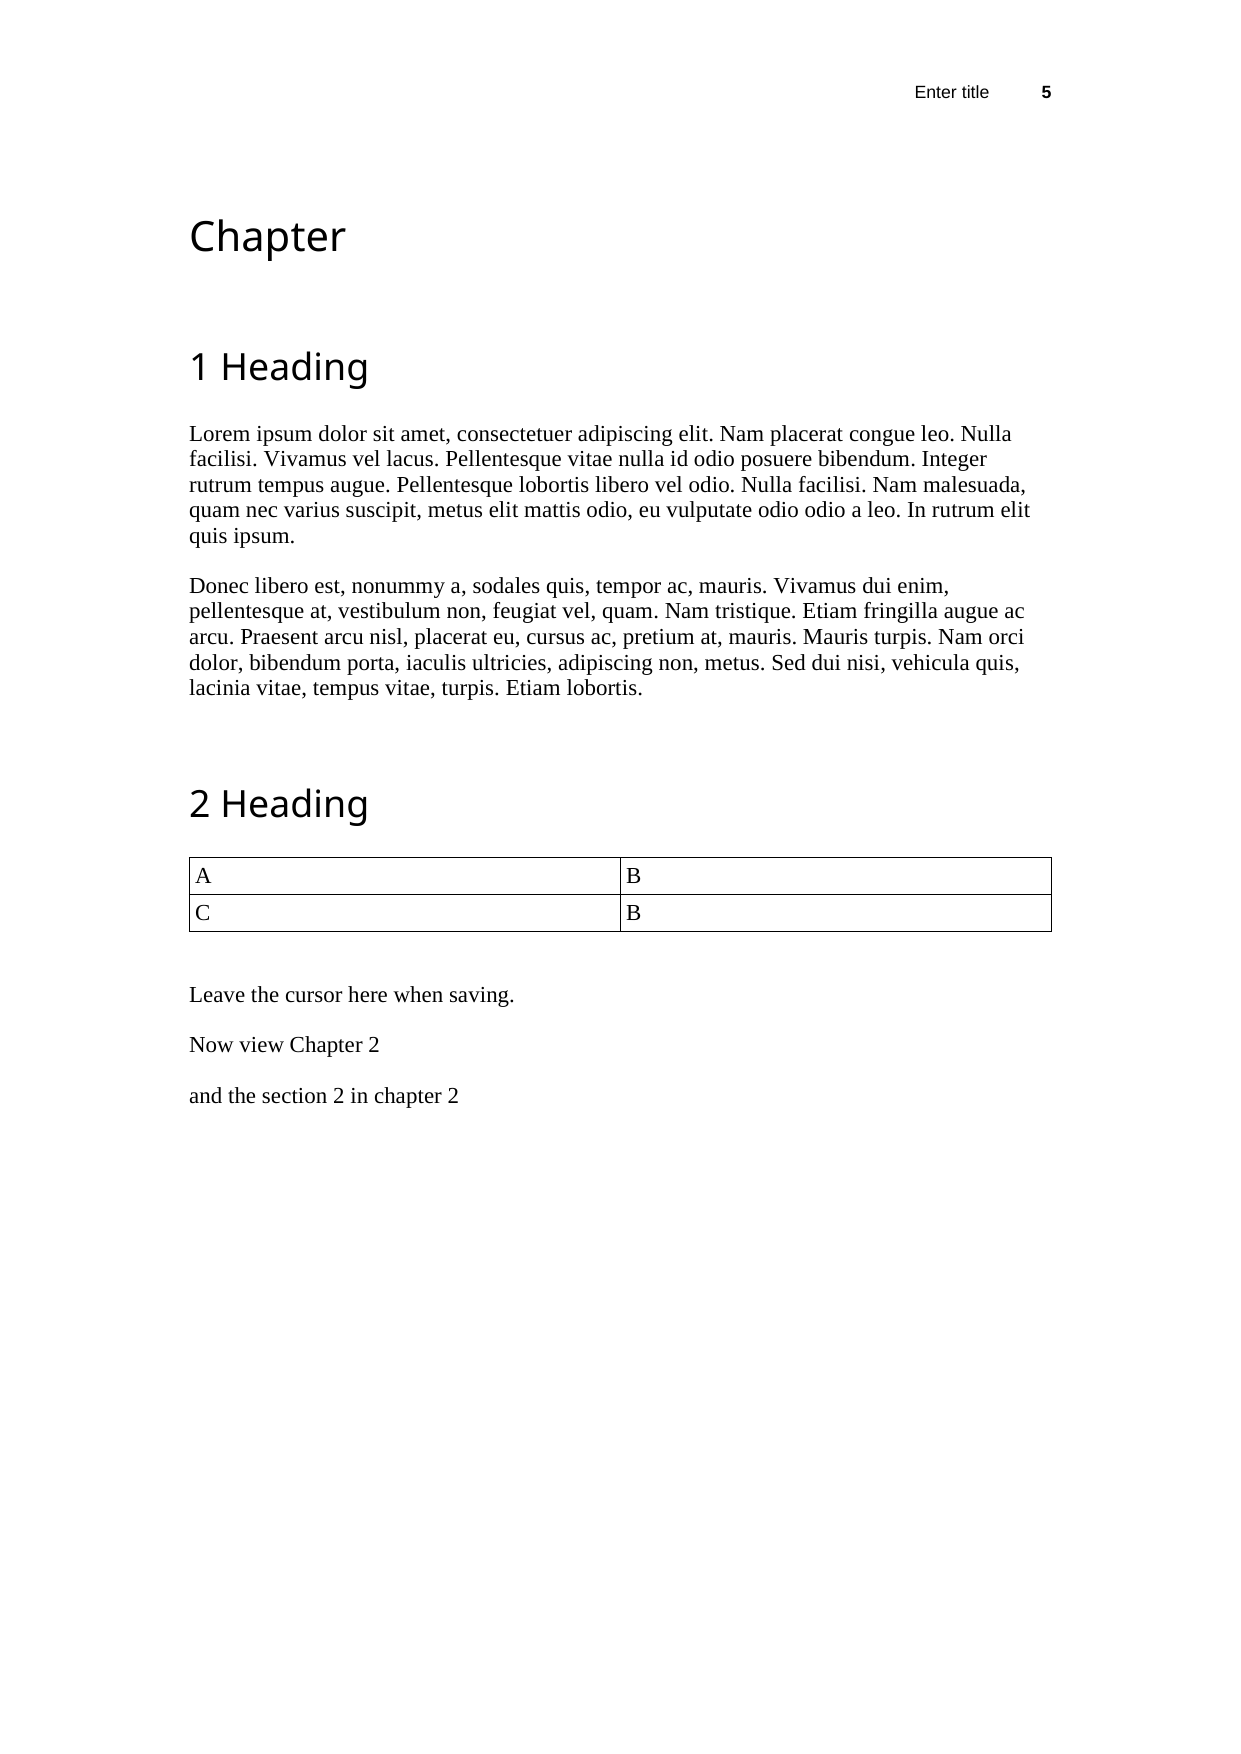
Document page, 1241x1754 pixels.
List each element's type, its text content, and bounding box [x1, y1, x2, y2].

table_header A [190, 858, 620, 894]
text Lorem ipsum dolor sit amet, consectetuer adipiscing elit. Nam placerat congue leo. Nulla facilisi. Vivamus vel lacus. Pellentesque vitae nulla id odio posuere bibendum. Integer rutrum tempus augue. Pellentesque lobortis libero vel odio. Nulla facilisi. Nam malesuada, quam nec varius suscipit, metus elit mattis odio, eu vulputate odio odio a leo. In rutrum elit quis ipsum. [189, 421, 1051, 548]
subtitle Heading [189, 777, 1051, 828]
text Now view Chapter 2 [189, 1032, 1051, 1058]
table_header B [621, 858, 1051, 894]
title Chapter [189, 207, 1051, 264]
text and the section 2 in chapter 2 [189, 1082, 1051, 1108]
text Donec libero est, nonummy a, sodales quis, tempor ac, mauris. Vivamus dui enim, pellentesque at, vestibulum non, feugiat vel, quam. Nam tristique. Etiam fringilla augue ac arcu. Praesent arcu nisl, placerat eu, cursus ac, pretium at, mauris. Mauris turpis. Nam orci dolor, bibendum porta, iaculis ultricies, adipiscing non, metus. Sed dui nisi, vehicula quis, lacinia vitae, tempus vitae, turpis. Etiam lobortis. [189, 573, 1051, 701]
table_cell C [190, 895, 620, 931]
table_cell B [621, 895, 1051, 931]
text Leave the cursor here when saving. [189, 982, 1051, 1007]
subtitle Heading [189, 341, 1051, 392]
